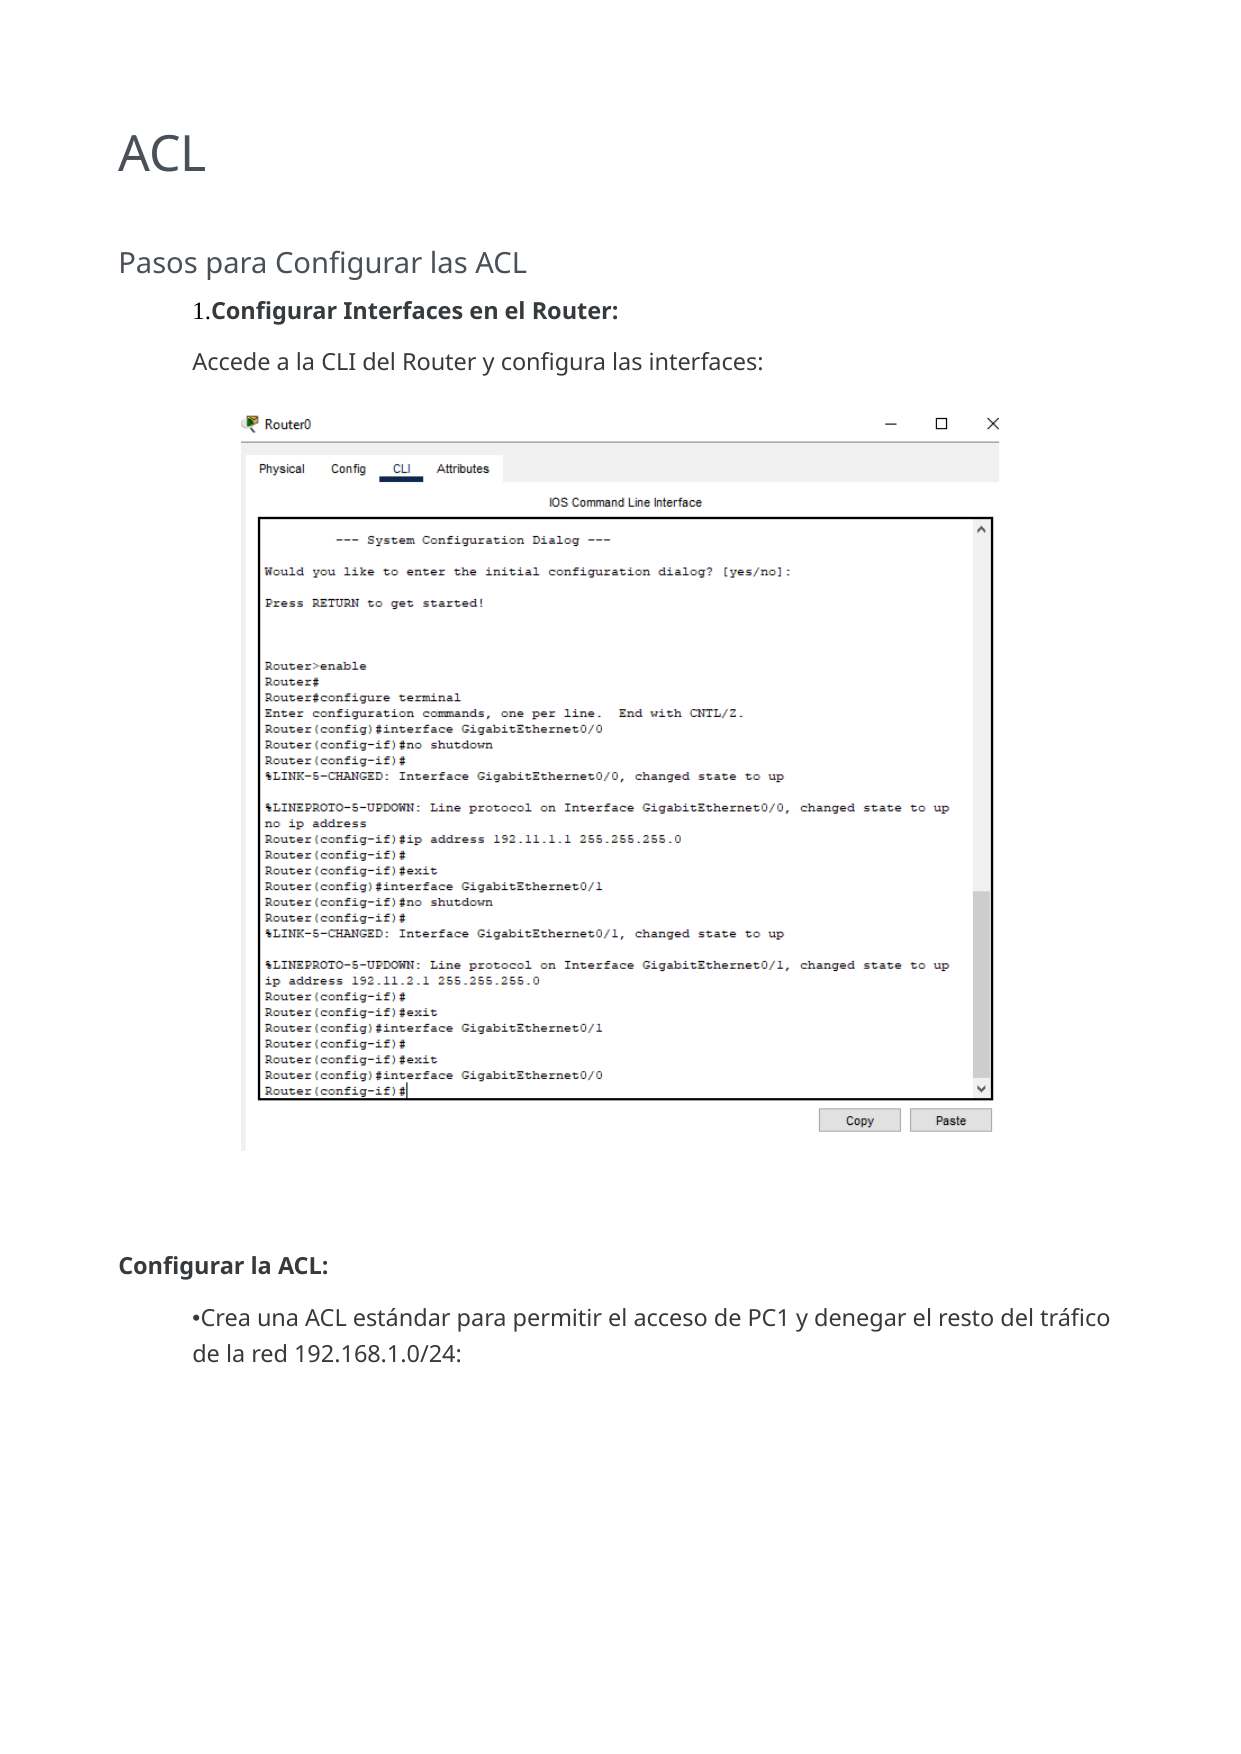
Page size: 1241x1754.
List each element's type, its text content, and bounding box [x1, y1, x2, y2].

list Accede a la CLI del Router y configura las interfaces: [118, 346, 1122, 378]
list Crea una ACL estándar para permitir el acceso de PC1 y denegar el resto del tráfico de la red 192.168.1.0/24: [118, 1301, 1122, 1370]
subtitle Pasos para Configurar las ACL [118, 242, 1122, 282]
list Configurar Interfaces en el Router: [118, 294, 1122, 326]
text Configurar la ACL: [118, 1249, 1122, 1282]
picture [241, 409, 1000, 1151]
subtitle ACL [118, 118, 1122, 186]
